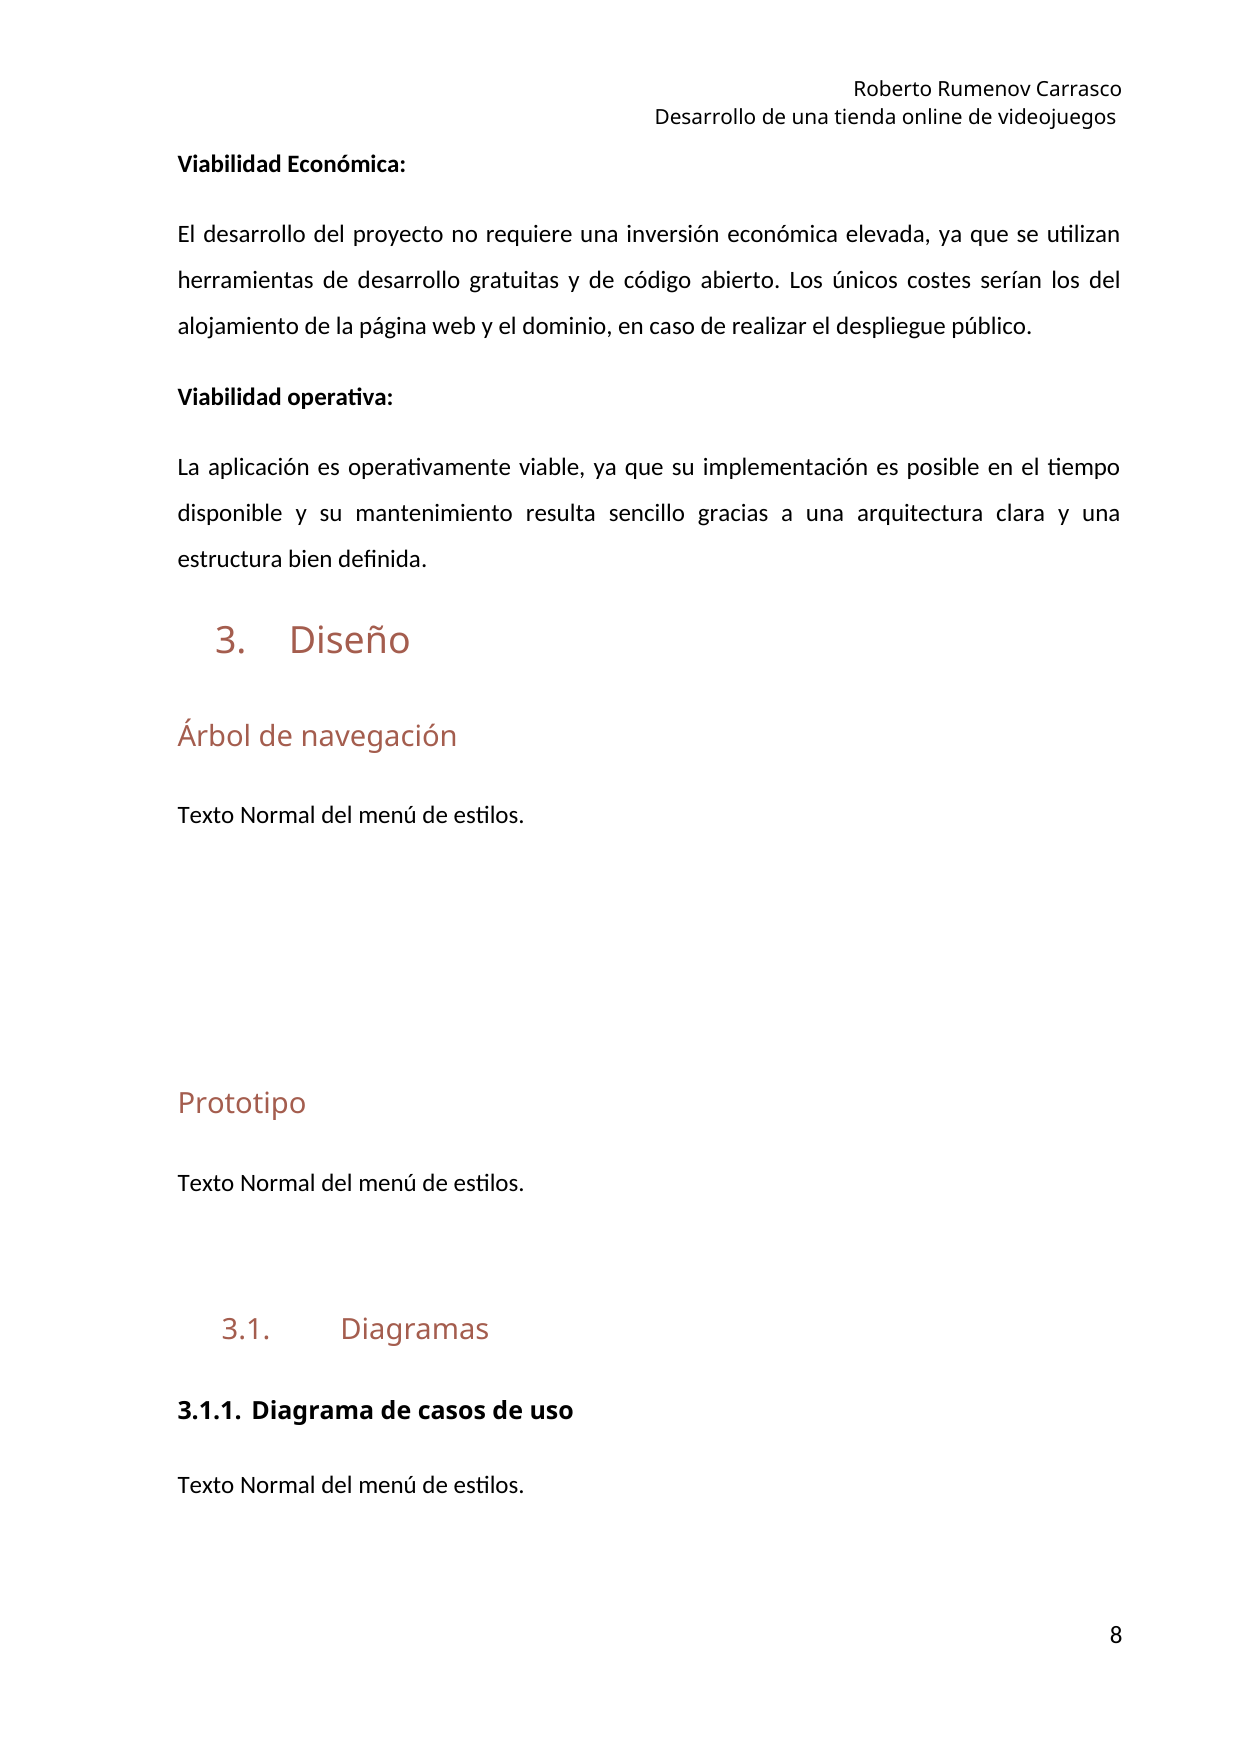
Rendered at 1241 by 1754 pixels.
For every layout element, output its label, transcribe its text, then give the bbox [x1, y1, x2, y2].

text La aplicación es operativamente viable, ya que su implementación es posible en el tiempo disponible y su mantenimiento resulta sencillo gracias a una arquitectura clara y una estructura bien definida. [177, 451, 1122, 573]
text Texto Normal del menú de estilos. [177, 1469, 1122, 1499]
subtitle Diseño [215, 613, 1122, 664]
text Viabilidad operativa: [177, 381, 1122, 411]
subtitle Árbol de navegación [177, 715, 1122, 755]
text Texto Normal del menú de estilos. [177, 1167, 1122, 1197]
text Texto Normal del menú de estilos. [177, 799, 1122, 830]
subtitle Diagramas [221, 1308, 1122, 1348]
subtitle Prototipo [177, 1082, 1122, 1122]
subtitle Diagrama de casos de uso [177, 1393, 1122, 1427]
text El desarrollo del proyecto no requiere una inversión económica elevada, ya que se utilizan herramientas de desarrollo gratuitas y de código abierto. Los únicos costes serían los del alojamiento de la página web y el dominio, en caso de realizar el despliegue público. [177, 218, 1122, 340]
text Viabilidad Económica: [177, 148, 1122, 178]
